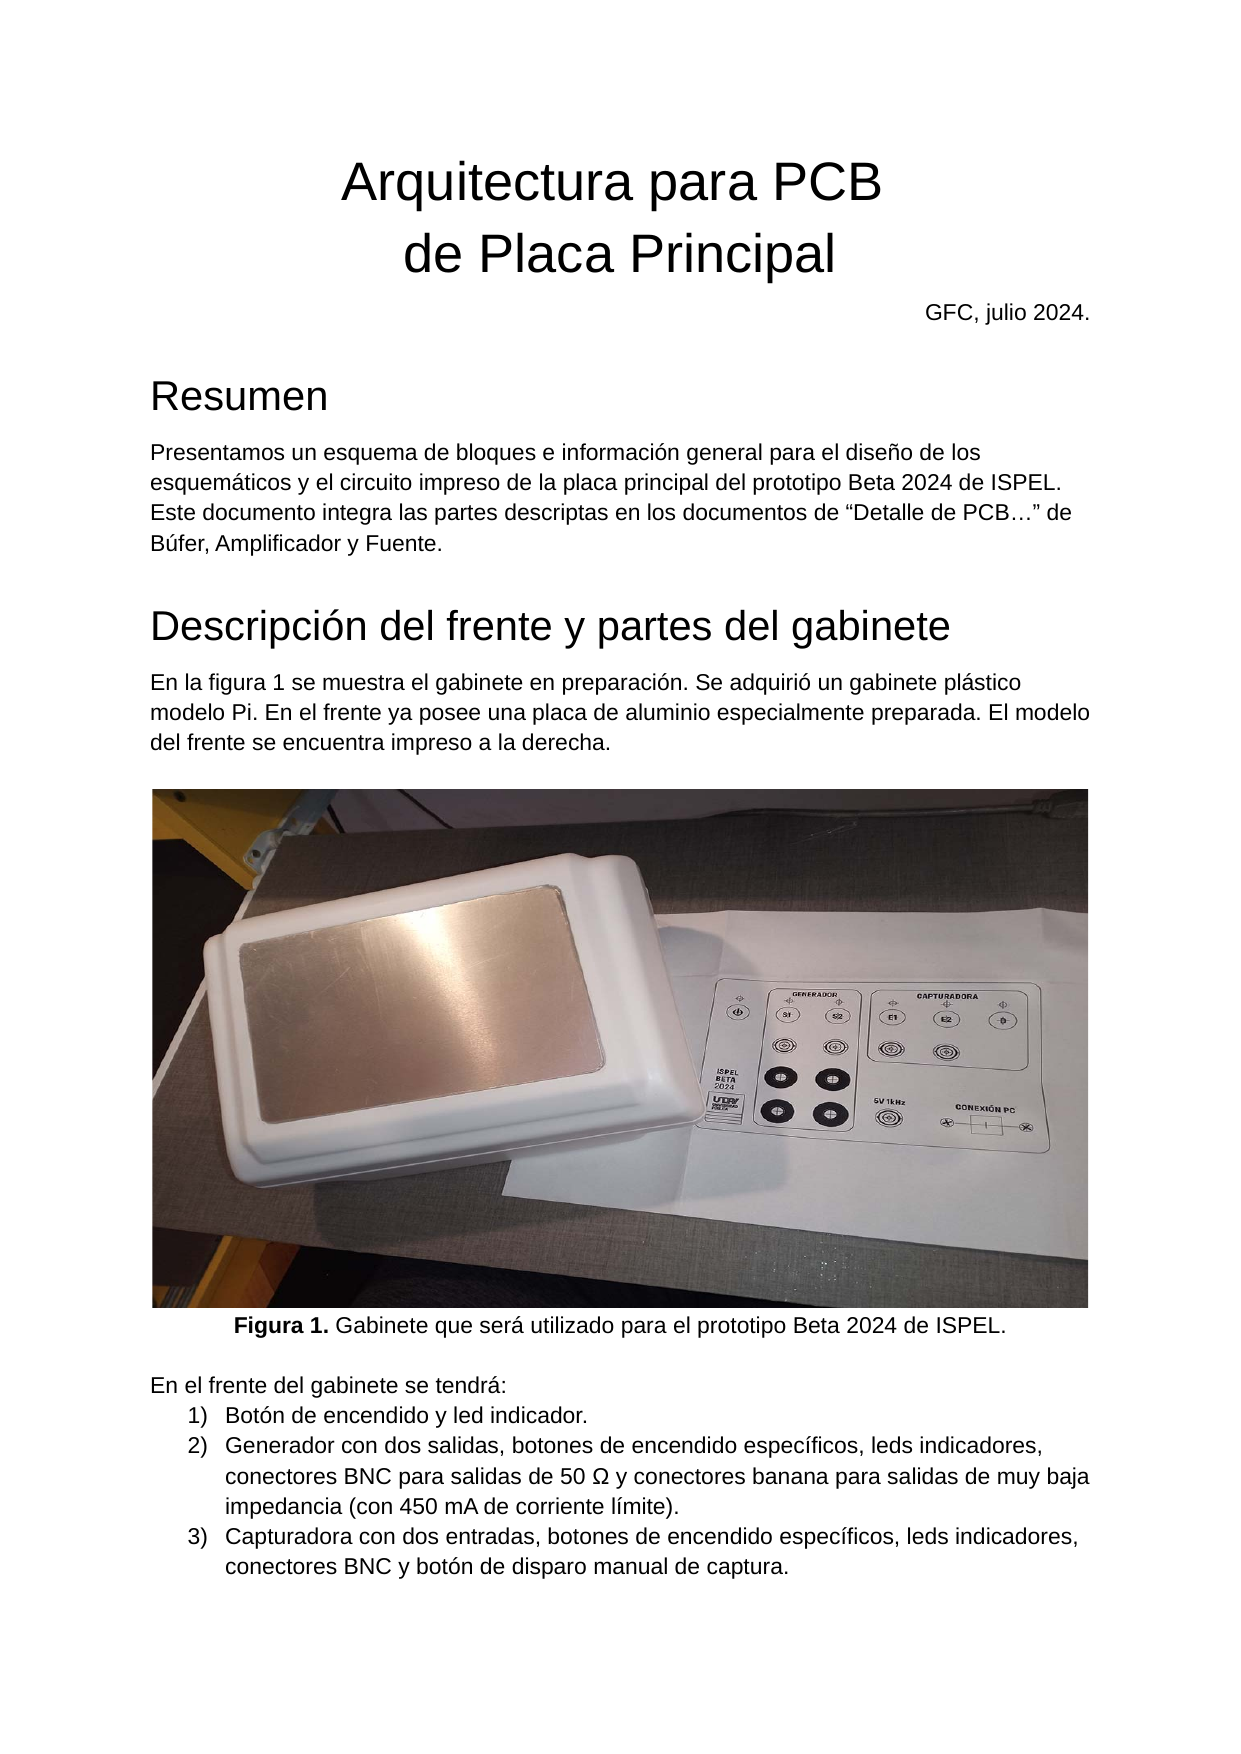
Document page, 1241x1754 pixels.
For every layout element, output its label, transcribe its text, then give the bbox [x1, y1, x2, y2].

subtitle Descripción del frente y partes del gabinete [150, 601, 1090, 649]
list Botón de encendido y led indicador. [187, 1402, 1090, 1429]
picture [152, 789, 1089, 1308]
title Arquitectura para PCB de Placa Principal [150, 150, 1090, 284]
list Capturadora con dos entradas, botones de encendido específicos, leds indicadores, conectores BNC y botón de disparo manual de captura. [187, 1523, 1090, 1580]
subtitle Resumen [150, 371, 1090, 419]
list Generador con dos salidas, botones de encendido específicos, leds indicadores, conectores BNC para salidas de 50 Ω y conectores banana para salidas de muy baja impedancia (con 450 mA de corriente límite). [187, 1432, 1090, 1519]
text En la figura 1 se muestra el gabinete en preparación. Se adquirió un gabinete plástico modelo Pi. En el frente ya posee una placa de aluminio especialmente preparada. El modelo del frente se encuentra impreso a la derecha. [150, 669, 1090, 756]
text Presentamos un esquema de bloques e información general para el diseño de los esquemáticos y el circuito impreso de la placa principal del prototipo Beta 2024 de ISPEL. Este documento integra las partes descriptas en los documentos de “Detalle de PCB…” de Búfer, Amplificador y Fuente. [150, 439, 1090, 556]
text Figura 1. Gabinete que será utilizado para el prototipo Beta 2024 de ISPEL. [150, 1312, 1090, 1338]
text En el frente del gabinete se tendrá: [150, 1372, 1090, 1398]
text GFC, julio 2024. [150, 299, 1090, 326]
